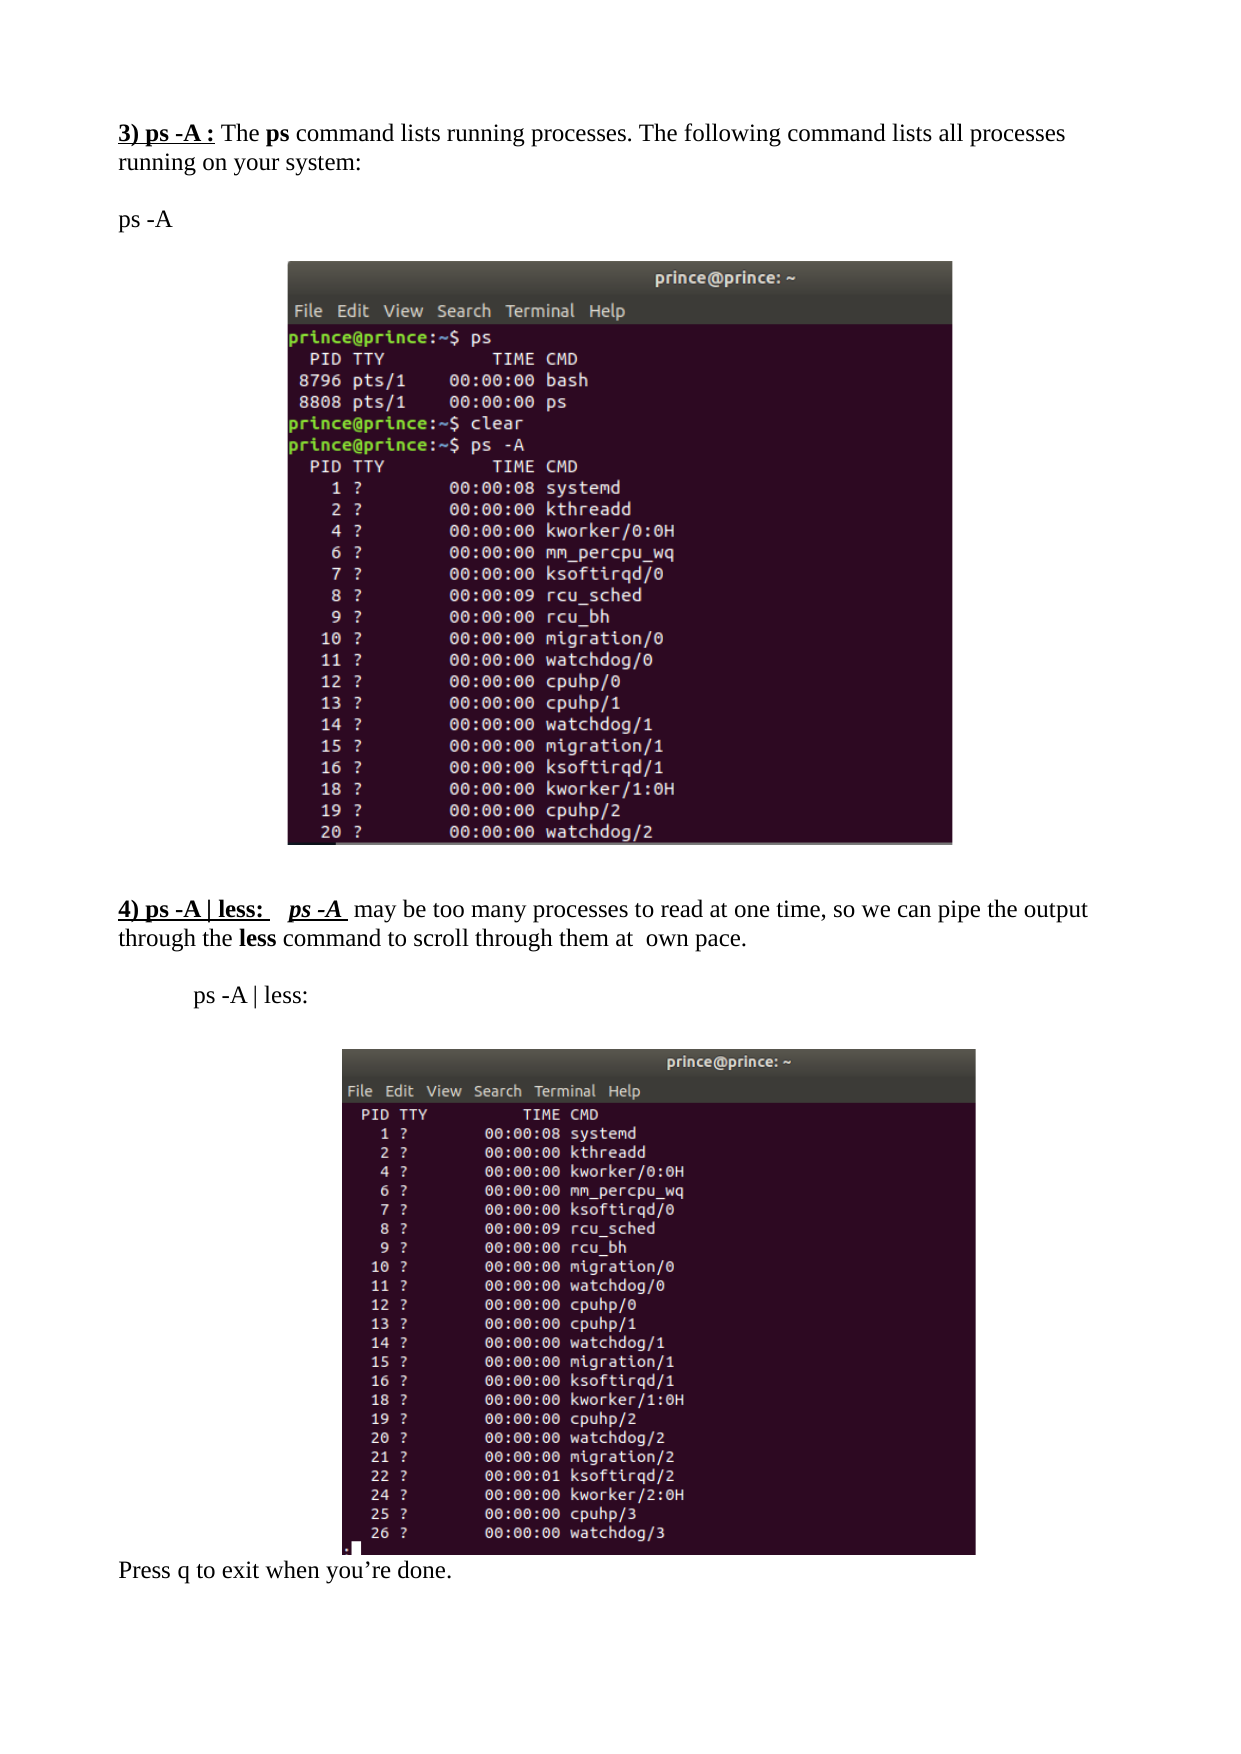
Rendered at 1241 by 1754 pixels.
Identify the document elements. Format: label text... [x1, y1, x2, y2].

text 3) ps -A : The ps command lists running processes. The following command lists all processes running on your system: [118, 118, 1122, 176]
text ps -A | less: [118, 981, 1122, 1009]
text Press q to exit when you’re done. [118, 1556, 1122, 1584]
picture [342, 1049, 976, 1555]
picture [287, 261, 953, 845]
text ps -A [118, 204, 1122, 233]
text 4) ps -A | less: ps -A may be too many processes to read at one time, so we can pipe the output through the less command to scroll through them at own pace. [118, 894, 1122, 952]
